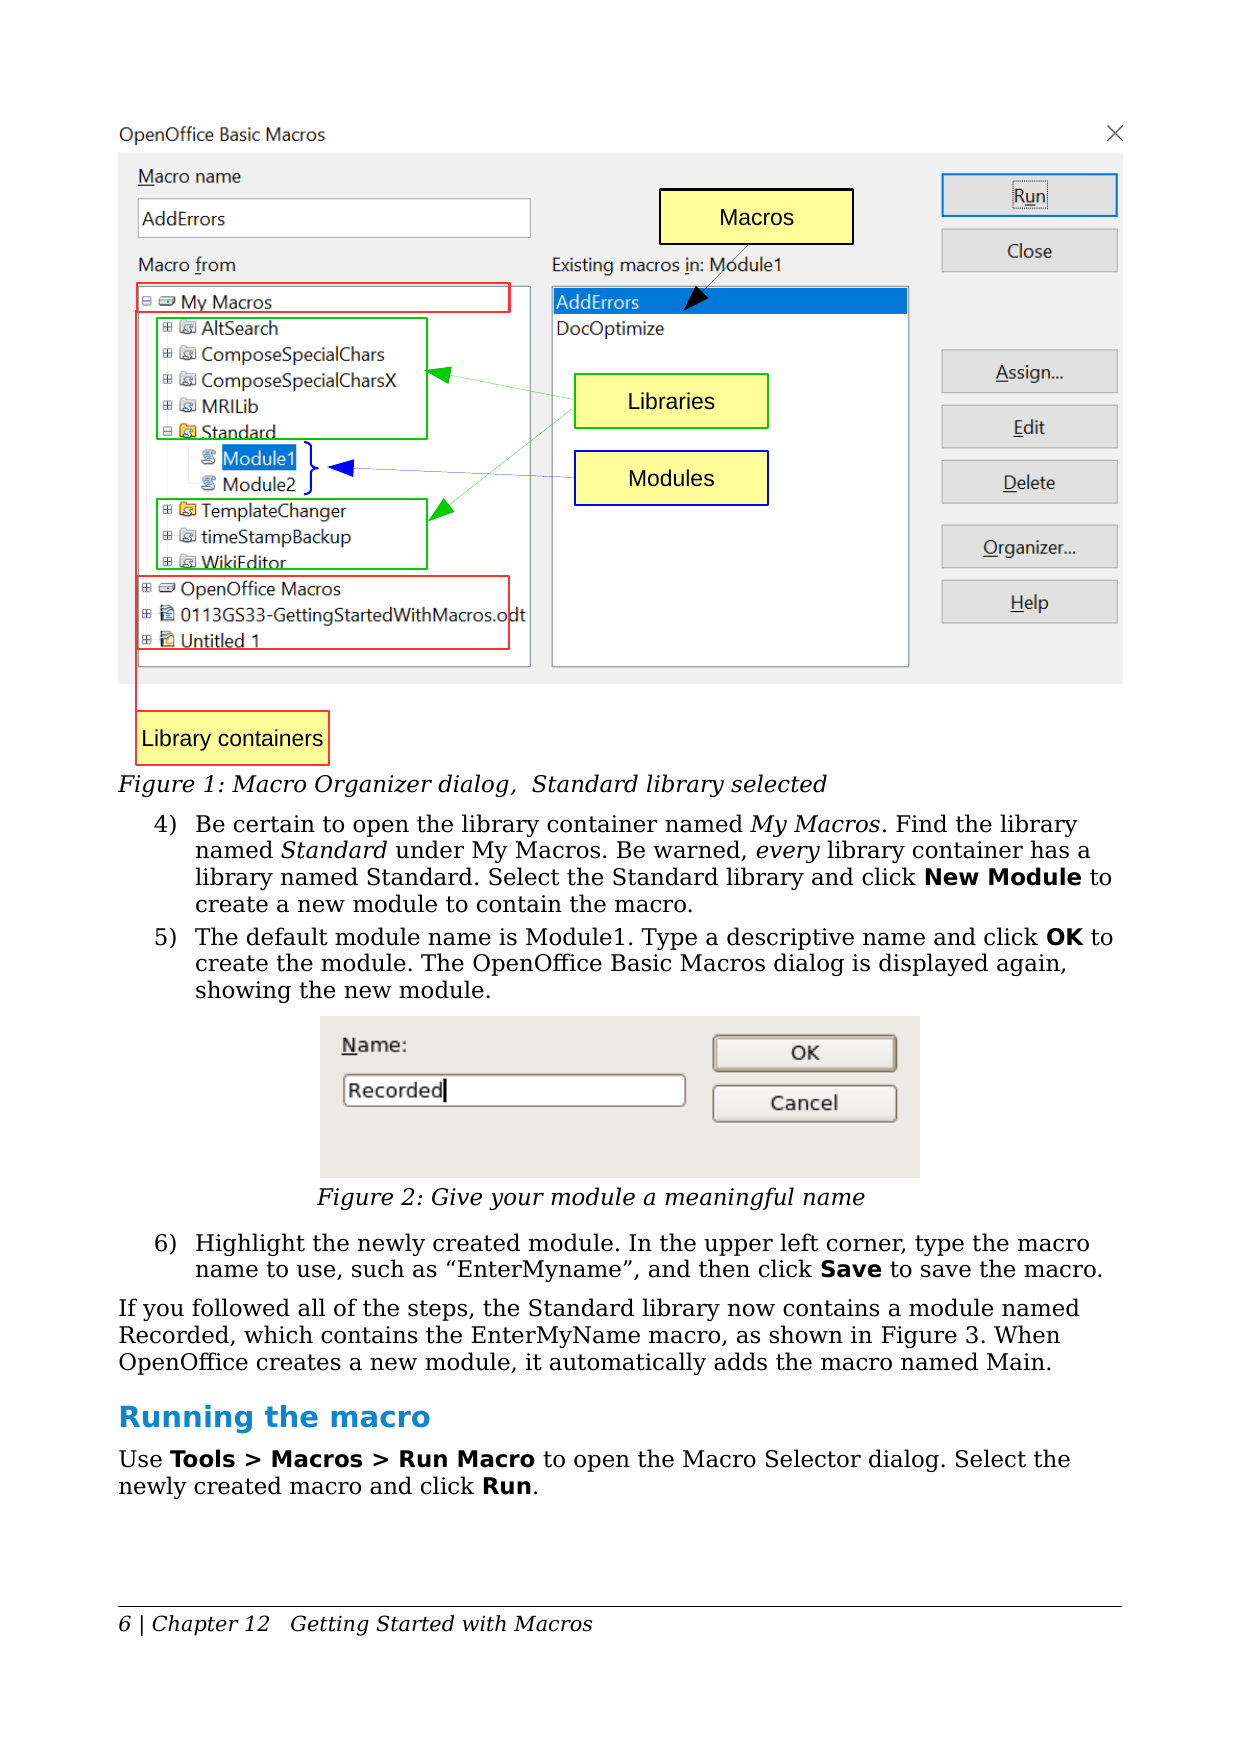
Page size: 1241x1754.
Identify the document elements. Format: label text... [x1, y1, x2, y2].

list Be certain to open the library container named My Macros. Find the library named Standard under My Macros. Be warned, every library container has a library named Standard. Select the Standard library and click New Module to create a new module to contain the macro. [177, 811, 1122, 917]
picture [320, 1016, 921, 1178]
list The default module name is Module1. Type a descriptive name and click OK to create the module. The OpenOffice Basic Macros dialog is displayed again, showing the new module. [177, 924, 1122, 1004]
picture [118, 118, 1123, 684]
list Highlight the newly created module. In the upper left corner, type the macro name to use, such as “EnterMyname”, and then click Save to save the macro. [177, 1230, 1122, 1283]
subtitle Running the macro [118, 1400, 1122, 1434]
text Figure 2: Give your module a meaningful name [317, 1184, 923, 1210]
picture [138, 284, 508, 311]
text If you followed all of the steps, the Standard library now contains a module named Recorded, which contains the EnterMyName macro, as shown in Figure 3. When OpenOffice creates a new module, it automatically adds the macro named Main. [118, 1296, 1122, 1376]
picture [138, 577, 508, 648]
text Figure 1: Macro Organizer dialog, Standard library selected [118, 772, 1122, 798]
text Use Tools > Macros > Run Macro to open the Macro Selector dialog. Select the newly created macro and click Run. [118, 1446, 1122, 1499]
